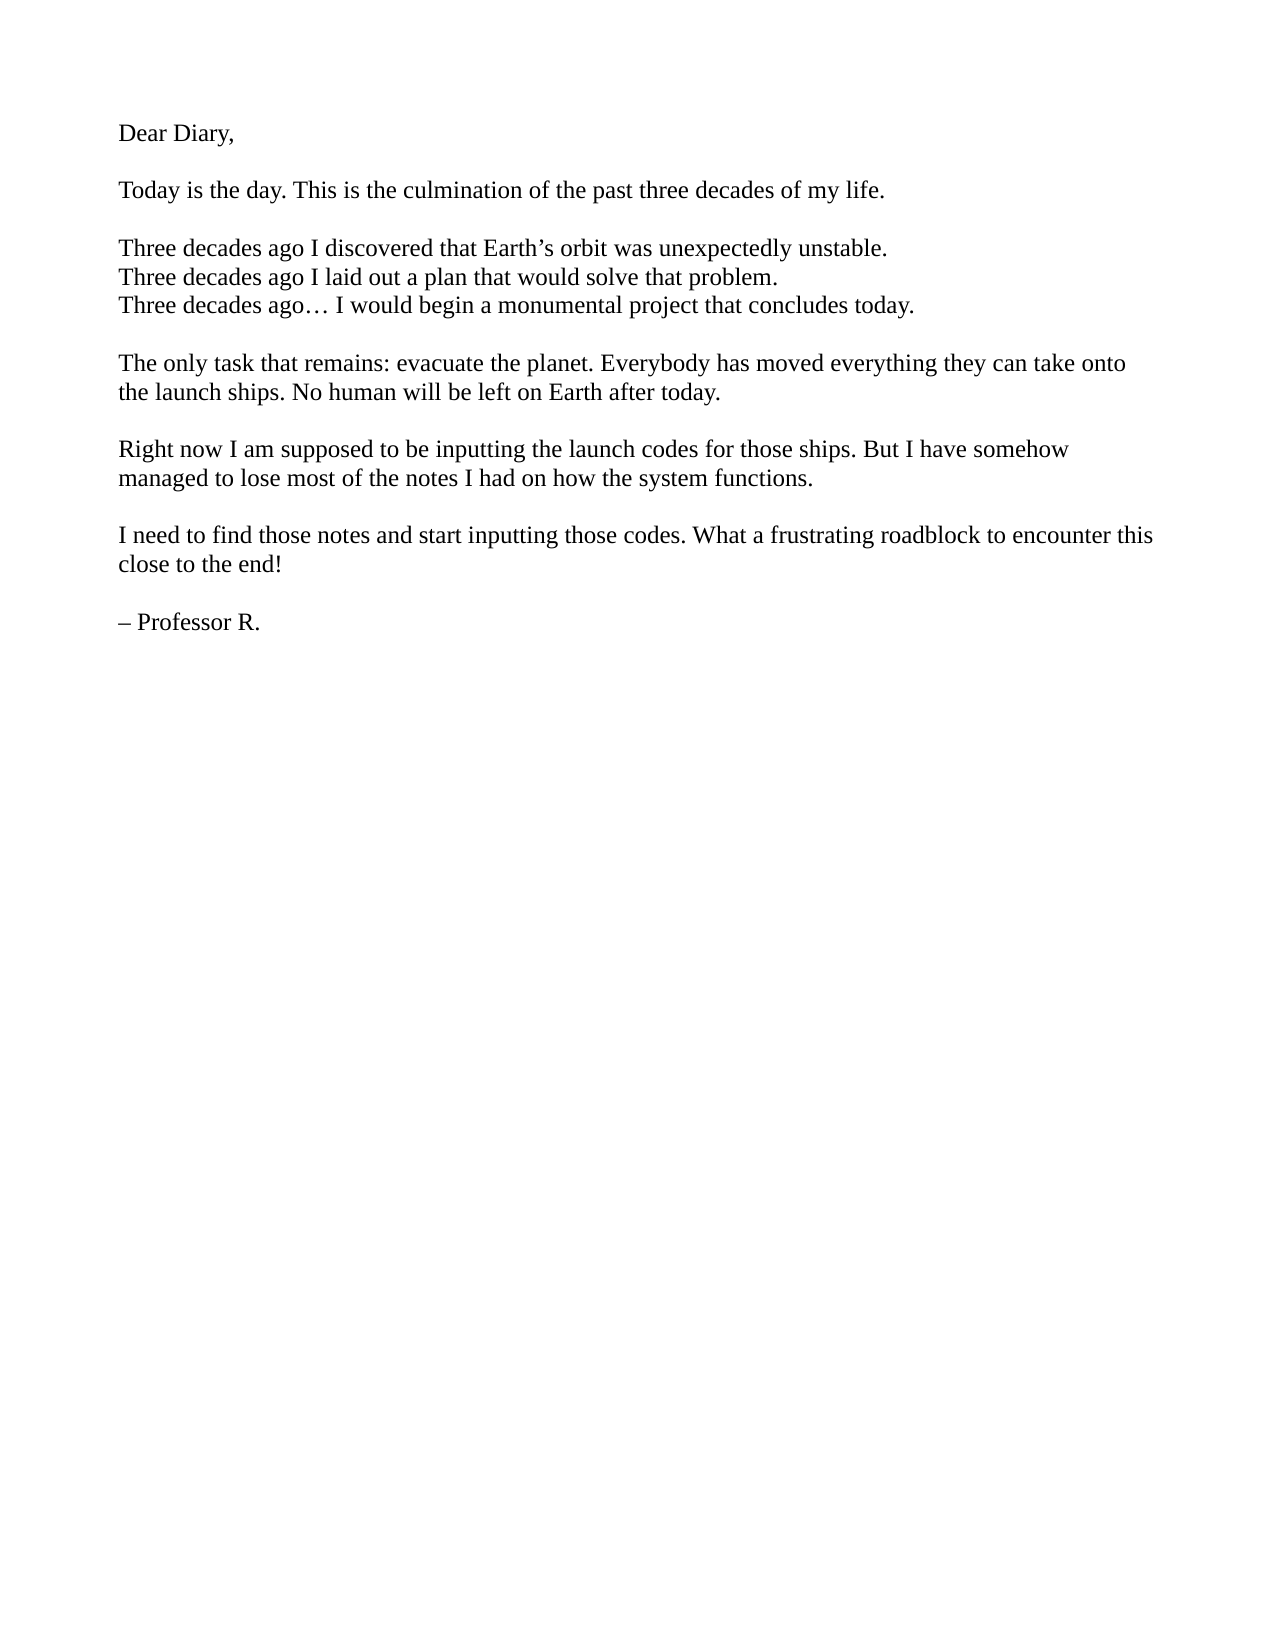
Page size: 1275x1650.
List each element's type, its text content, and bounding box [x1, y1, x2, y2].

text Three decades ago I laid out a plan that would solve that problem. [118, 262, 1157, 291]
text – Professor R. [118, 607, 1157, 636]
text Dear Diary, [118, 118, 1157, 147]
text The only task that remains: evacuate the planet. Everybody has moved everything they can take onto the launch ships. No human will be left on Earth after today. [118, 348, 1157, 406]
text Three decades ago I discovered that Earth’s orbit was unexpectedly unstable. [118, 233, 1157, 262]
text Three decades ago… I would begin a monumental project that concludes today. [118, 291, 1157, 319]
text Right now I am supposed to be inputting the launch codes for those ships. But I have somehow managed to lose most of the notes I had on how the system functions. [118, 434, 1157, 492]
text Today is the day. This is the culmination of the past three decades of my life. [118, 176, 1157, 204]
text I need to find those notes and start inputting those codes. What a frustrating roadblock to encounter this close to the end! [118, 521, 1157, 578]
